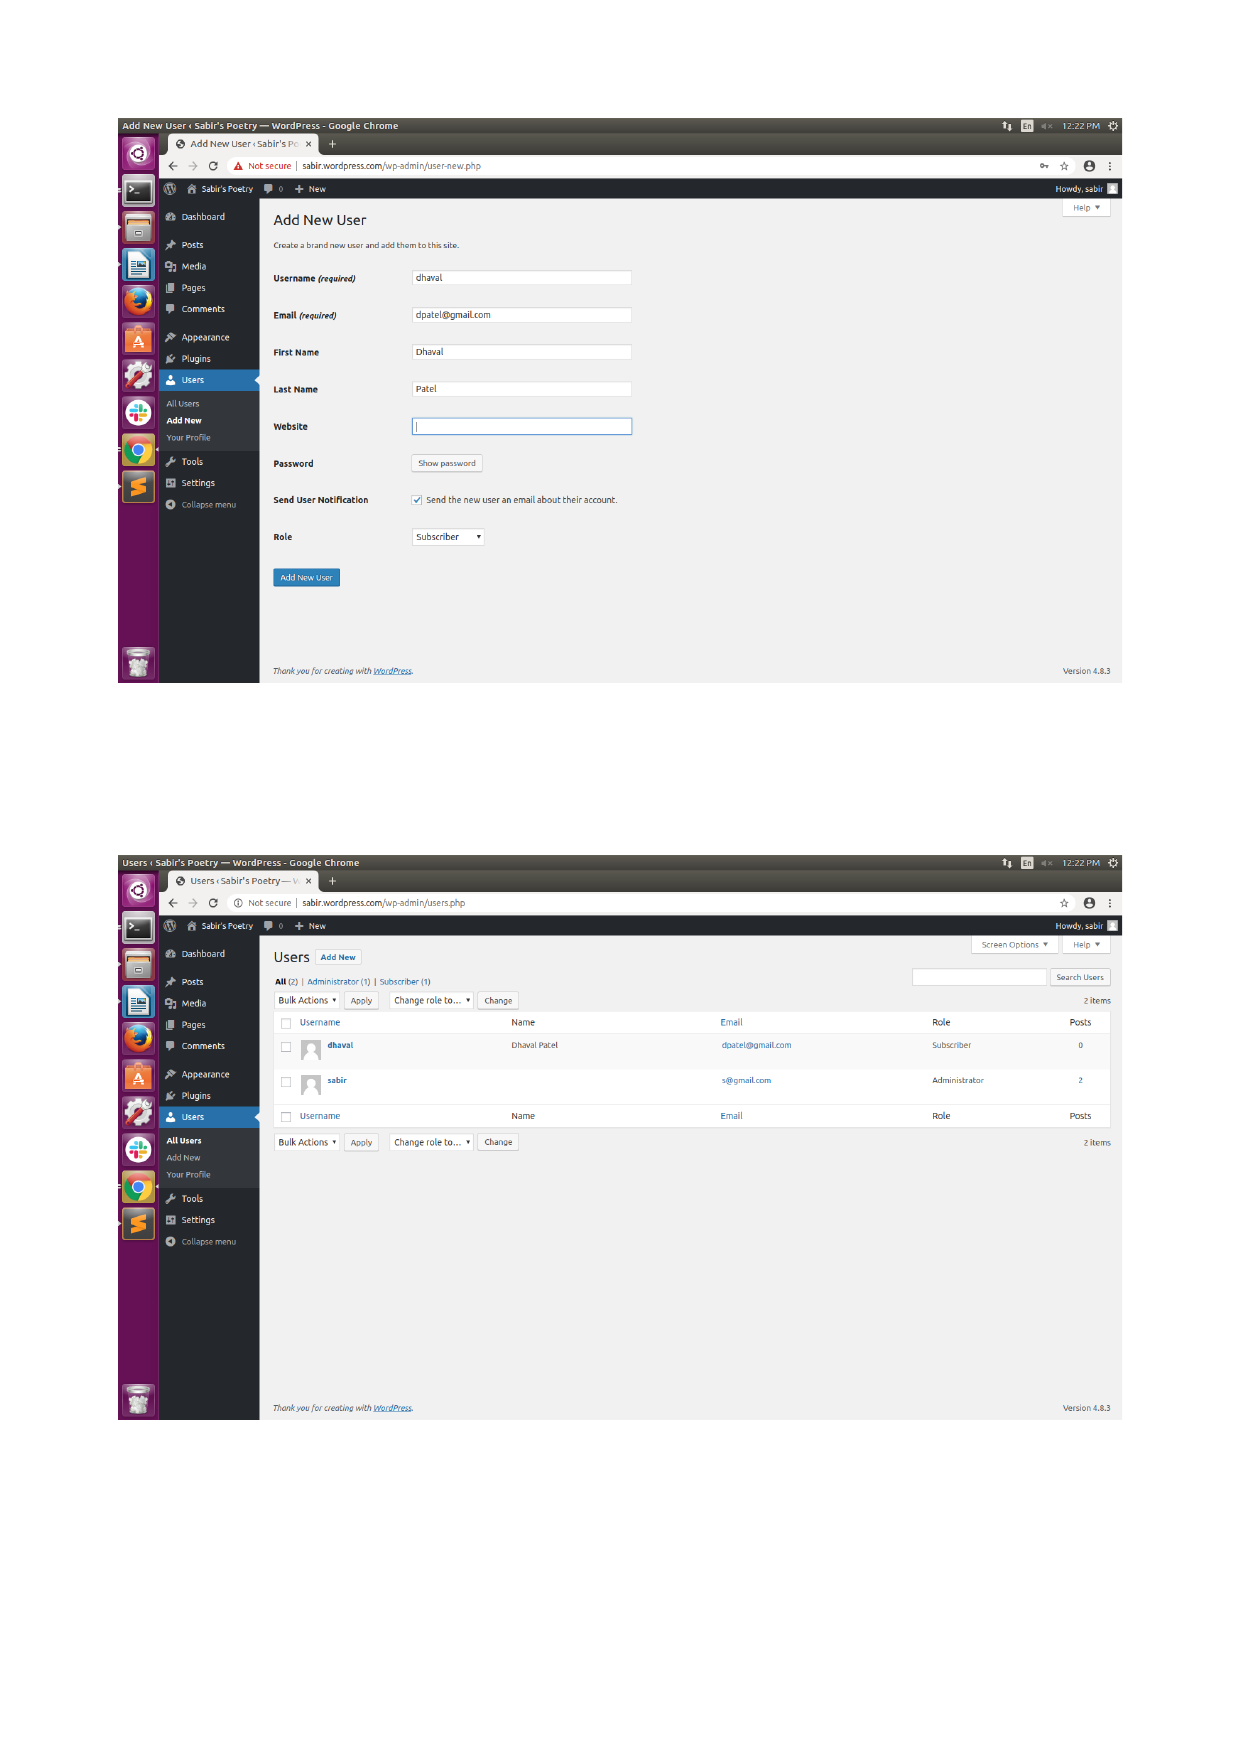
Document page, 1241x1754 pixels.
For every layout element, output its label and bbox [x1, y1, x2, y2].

picture [118, 855, 1123, 1420]
picture [118, 118, 1123, 683]
